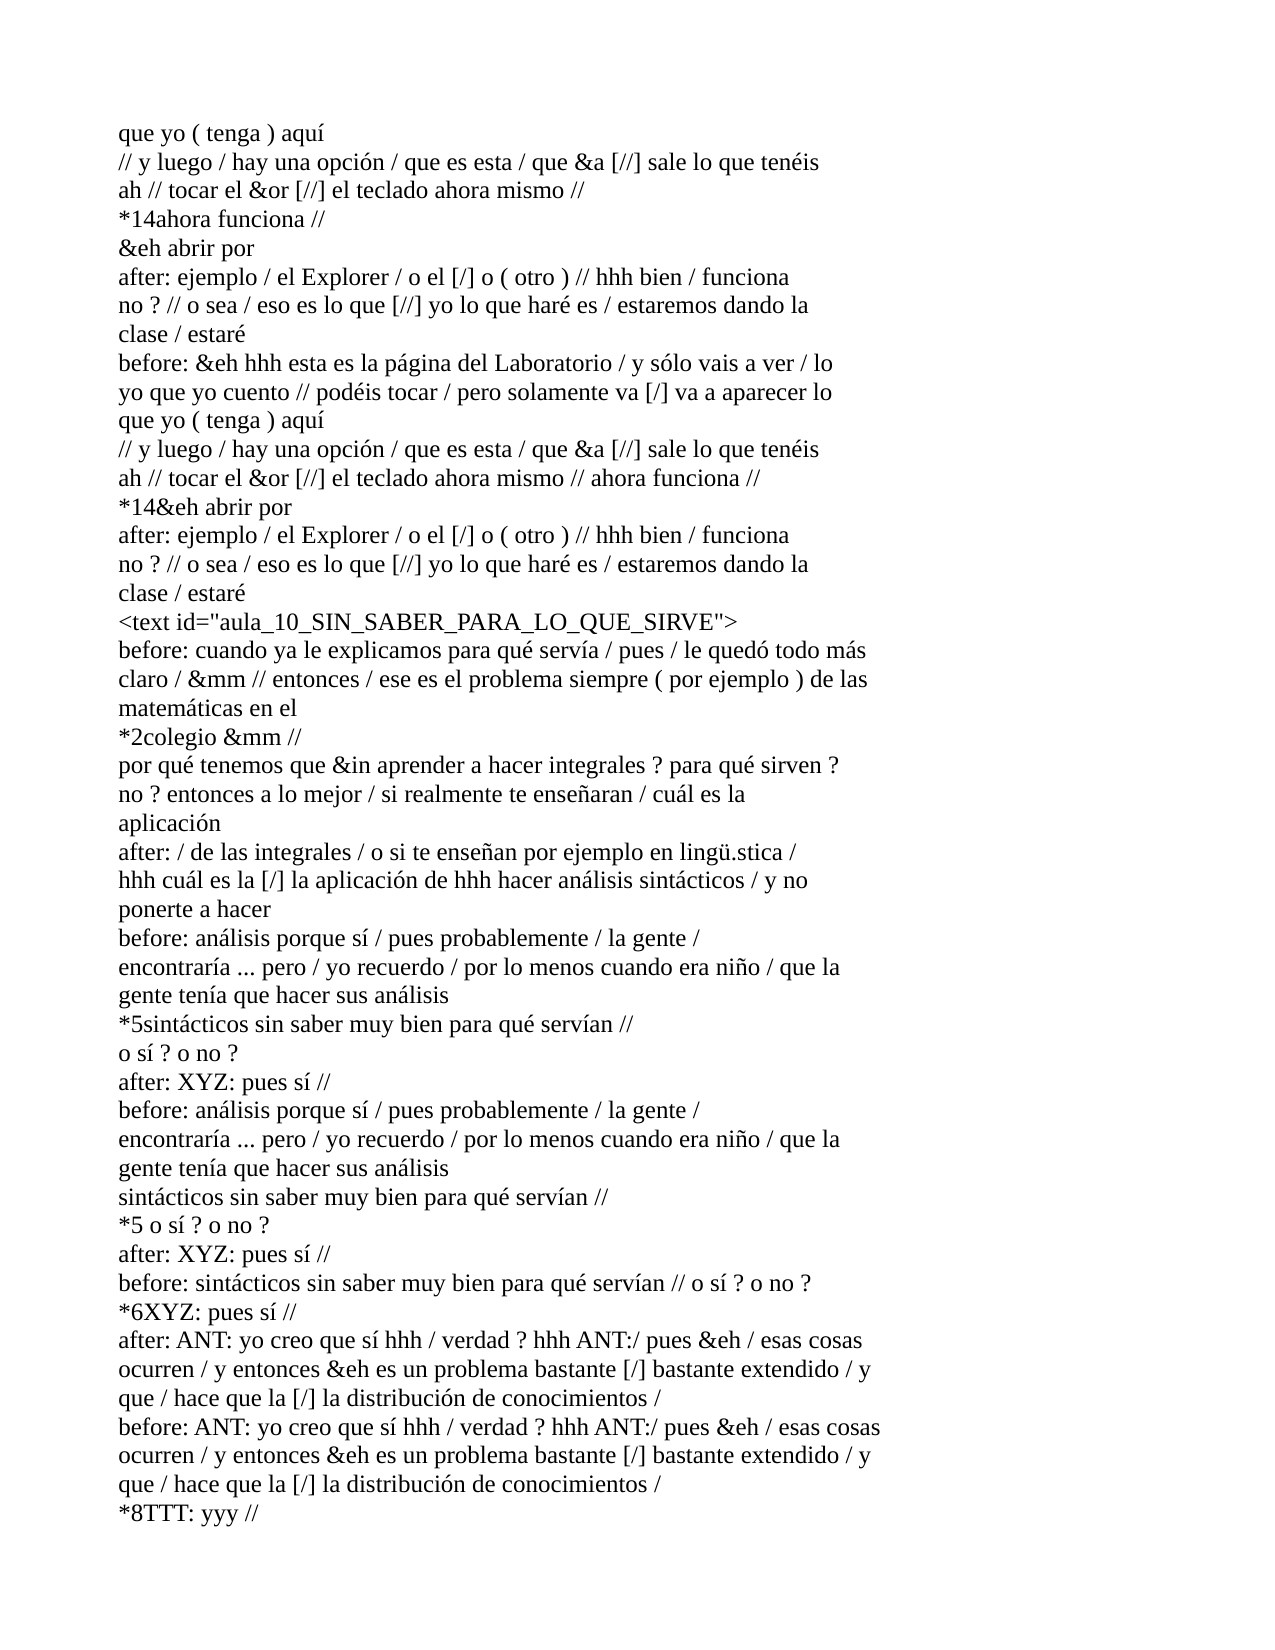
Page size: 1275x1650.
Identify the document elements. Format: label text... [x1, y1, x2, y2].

text gente tenía que hacer sus análisis [118, 981, 1157, 1009]
text no ? entonces a lo mejor / si realmente te enseñaran / cuál es la [118, 779, 1157, 808]
text ocurren / y entonces &eh es un problema bastante [/] bastante extendido / y [118, 1354, 1157, 1383]
text gente tenía que hacer sus análisis [118, 1153, 1157, 1182]
text matemáticas en el [118, 693, 1157, 722]
text *5sintácticos sin saber muy bien para qué servían // [118, 1009, 1157, 1038]
text after: ANT: yo creo que sí hhh / verdad ? hhh ANT:/ pues &eh / esas cosas [118, 1326, 1157, 1354]
text after: / de las integrales / o si te enseñan por ejemplo en lingü.stica / [118, 837, 1157, 866]
text before: &eh hhh esta es la página del Laboratorio / y sólo vais a ver / lo [118, 348, 1157, 377]
text before: ANT: yo creo que sí hhh / verdad ? hhh ANT:/ pues &eh / esas cosas [118, 1412, 1157, 1441]
text <text id="aula_10_SIN_SABER_PARA_LO_QUE_SIRVE"> [118, 607, 1157, 636]
text no ? // o sea / eso es lo que [//] yo lo que haré es / estaremos dando la [118, 549, 1157, 578]
text after: XYZ: pues sí // [118, 1239, 1157, 1268]
text por qué tenemos que &in aprender a hacer integrales ? para qué sirven ? [118, 751, 1157, 779]
text *8TTT: yyy // [118, 1498, 1157, 1527]
text *2colegio &mm // [118, 722, 1157, 751]
text after: XYZ: pues sí // [118, 1067, 1157, 1096]
text // y luego / hay una opción / que es esta / que &a [//] sale lo que tenéis [118, 434, 1157, 463]
text before: análisis porque sí / pues probablemente / la gente / [118, 923, 1157, 952]
text que / hace que la [/] la distribución de conocimientos / [118, 1469, 1157, 1498]
text ponerte a hacer [118, 894, 1157, 923]
text ah // tocar el &or [//] el teclado ahora mismo // [118, 176, 1157, 204]
text before: análisis porque sí / pues probablemente / la gente / [118, 1096, 1157, 1124]
text yo que yo cuento // podéis tocar / pero solamente va [/] va a aparecer lo [118, 377, 1157, 406]
text encontraría ... pero / yo recuerdo / por lo menos cuando era niño / que la [118, 952, 1157, 981]
text que / hace que la [/] la distribución de conocimientos / [118, 1383, 1157, 1412]
text clase / estaré [118, 319, 1157, 348]
text *14ahora funciona // [118, 204, 1157, 233]
text o sí ? o no ? [118, 1038, 1157, 1067]
text before: sintácticos sin saber muy bien para qué servían // o sí ? o no ? [118, 1268, 1157, 1297]
text que yo ( tenga ) aquí [118, 406, 1157, 434]
text // y luego / hay una opción / que es esta / que &a [//] sale lo que tenéis [118, 147, 1157, 176]
text encontraría ... pero / yo recuerdo / por lo menos cuando era niño / que la [118, 1124, 1157, 1153]
text no ? // o sea / eso es lo que [//] yo lo que haré es / estaremos dando la [118, 291, 1157, 319]
text after: ejemplo / el Explorer / o el [/] o ( otro ) // hhh bien / funciona [118, 521, 1157, 549]
text hhh cuál es la [/] la aplicación de hhh hacer análisis sintácticos / y no [118, 866, 1157, 894]
text sintácticos sin saber muy bien para qué servían // [118, 1182, 1157, 1211]
text after: ejemplo / el Explorer / o el [/] o ( otro ) // hhh bien / funciona [118, 262, 1157, 291]
text aplicación [118, 808, 1157, 837]
text claro / &mm // entonces / ese es el problema siempre ( por ejemplo ) de las [118, 664, 1157, 693]
text before: cuando ya le explicamos para qué servía / pues / le quedó todo más [118, 636, 1157, 664]
text *6XYZ: pues sí // [118, 1297, 1157, 1326]
text que yo ( tenga ) aquí [118, 118, 1157, 147]
text ah // tocar el &or [//] el teclado ahora mismo // ahora funciona // [118, 463, 1157, 492]
text clase / estaré [118, 578, 1157, 607]
text *5 o sí ? o no ? [118, 1211, 1157, 1239]
text &eh abrir por [118, 233, 1157, 262]
text ocurren / y entonces &eh es un problema bastante [/] bastante extendido / y [118, 1441, 1157, 1469]
text *14&eh abrir por [118, 492, 1157, 521]
